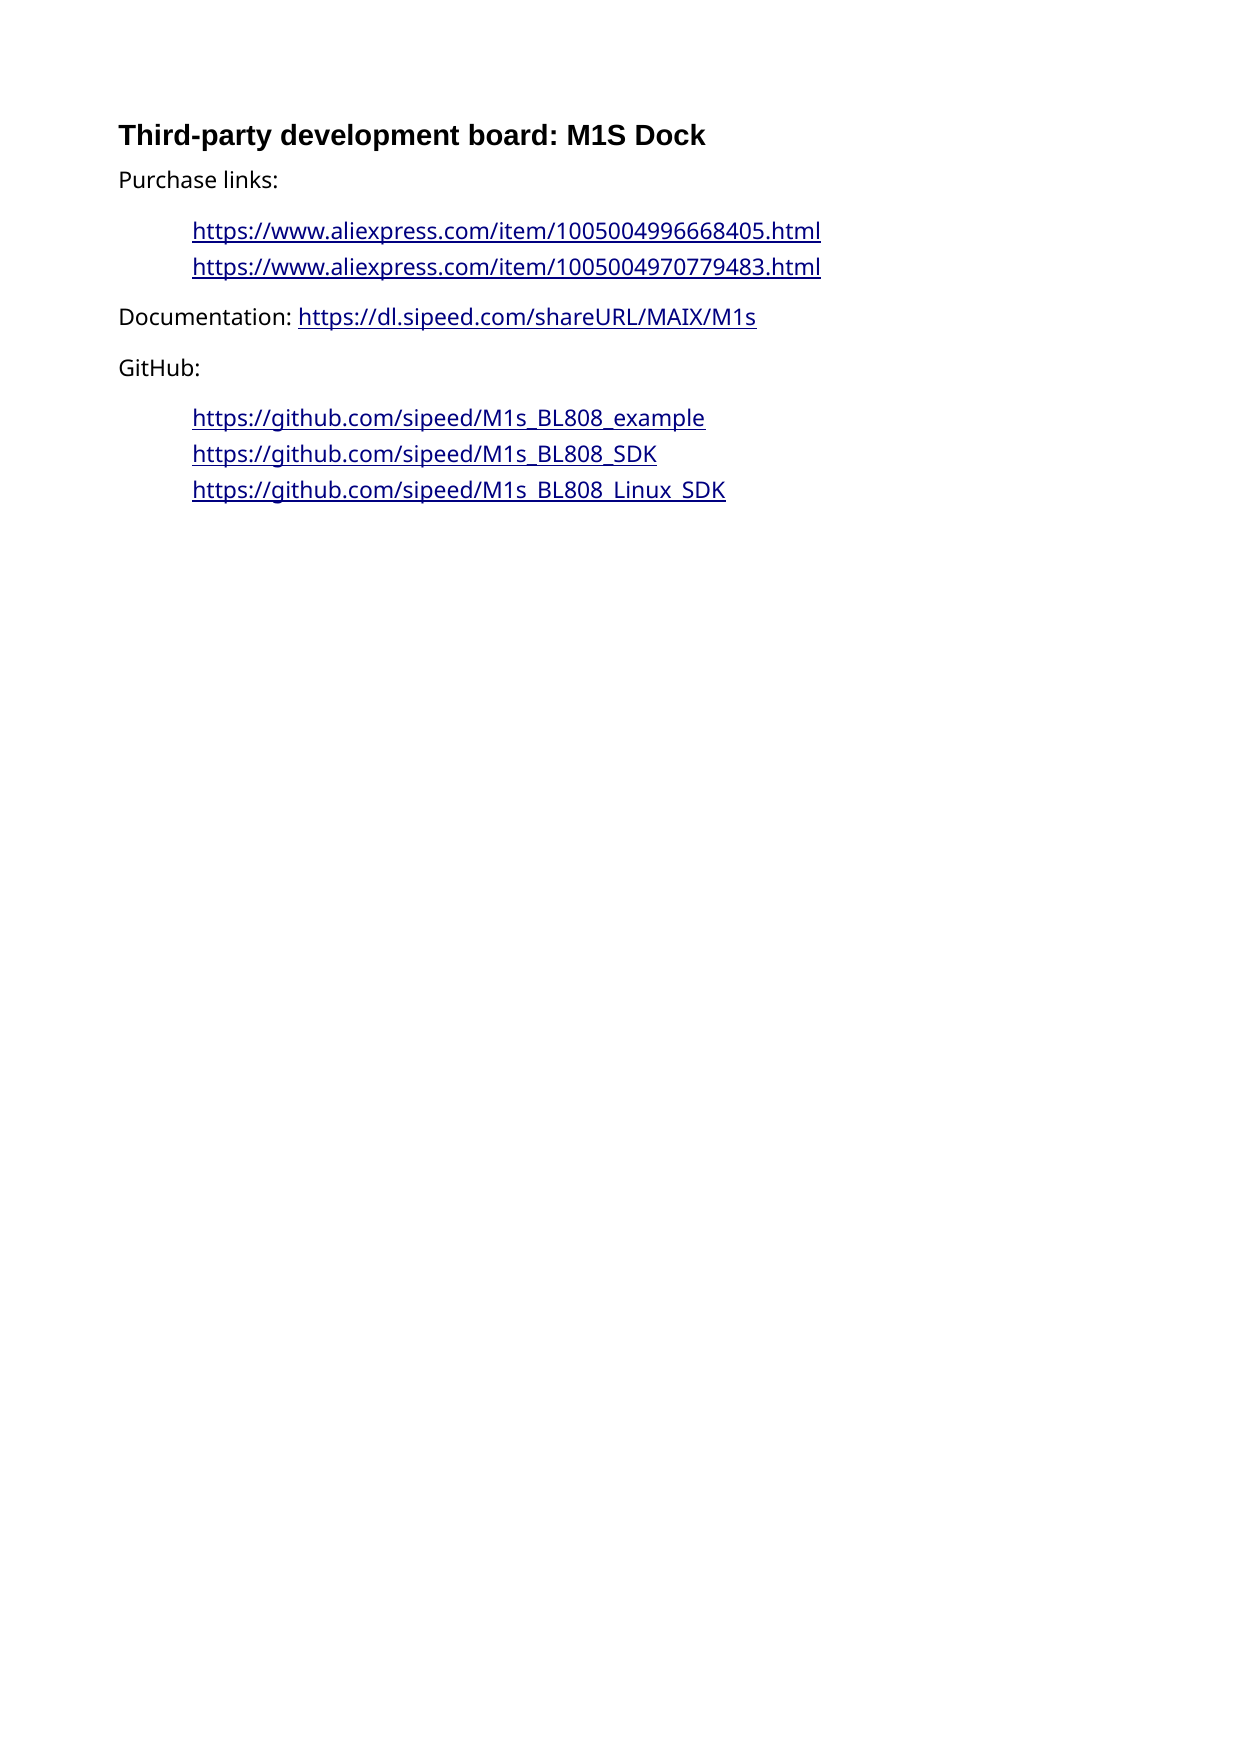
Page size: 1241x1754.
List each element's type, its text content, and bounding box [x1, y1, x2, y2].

subtitle Third-party development board: M1S Dock [118, 118, 1122, 152]
text https://www.aliexpress.com/item/1005004996668405.html [192, 215, 1122, 246]
text GitHub: [118, 352, 1122, 383]
text https://github.com/sipeed/M1s_BL808_Linux_SDK [192, 474, 1122, 505]
text https://www.aliexpress.com/item/1005004970779483.html [192, 251, 1122, 282]
text https://github.com/sipeed/M1s_BL808_SDK [192, 438, 1122, 469]
text https://github.com/sipeed/M1s_BL808_example [192, 402, 1122, 433]
text Purchase links: [118, 164, 1122, 195]
text Documentation: https://dl.sipeed.com/shareURL/MAIX/M1s [118, 301, 1122, 332]
